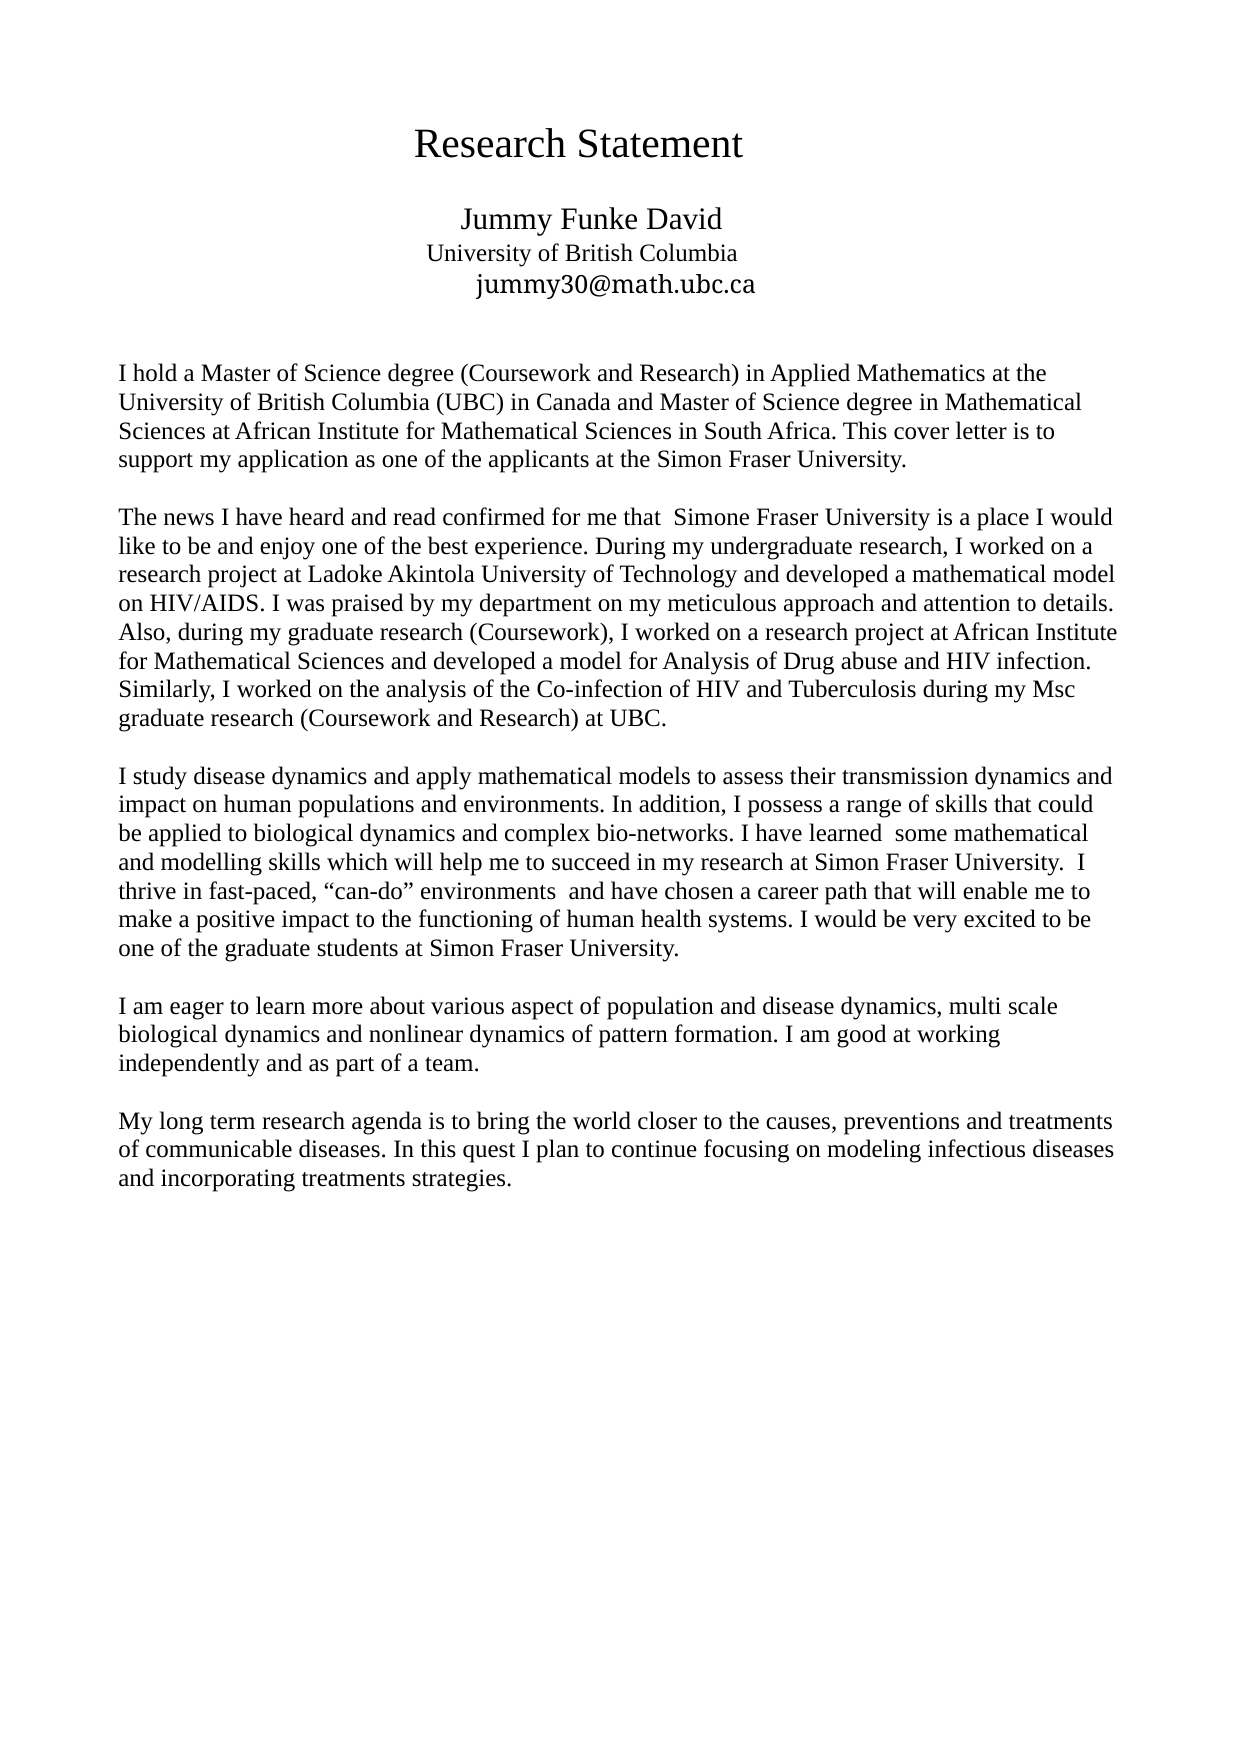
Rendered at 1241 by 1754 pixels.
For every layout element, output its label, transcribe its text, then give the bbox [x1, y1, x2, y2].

text jummy30@math.ubc.ca [118, 267, 1122, 301]
text I am eager to learn more about various aspect of population and disease dynamics, multi scale biological dynamics and nonlinear dynamics of pattern formation. I am good at working independently and as part of a team. [118, 991, 1122, 1077]
text The news I have heard and read confirmed for me that Simone Fraser University is a place I would like to be and enjoy one of the best experience. During my undergraduate research, I worked on a research project at Ladoke Akintola University of Technology and developed a mathematical model on HIV/AIDS. I was praised by my department on my meticulous approach and attention to details. Also, during my graduate research (Coursework), I worked on a research project at African Institute for Mathematical Sciences and developed a model for Analysis of Drug abuse and HIV infection. Similarly, I worked on the analysis of the Co-infection of HIV and Tuberculosis during my Msc graduate research (Coursework and Research) at UBC. [118, 502, 1122, 732]
text Research Statement [118, 118, 1122, 166]
text I hold a Master of Science degree (Coursework and Research) in Applied Mathematics at the University of British Columbia (UBC) in Canada and Master of Science degree in Mathematical Sciences at African Institute for Mathematical Sciences in South Africa. This cover letter is to support my application as one of the applicants at the Simon Fraser University. [118, 358, 1122, 473]
text I study disease dynamics and apply mathematical models to assess their transmission dynamics and impact on human populations and environments. In addition, I possess a range of skills that could be applied to biological dynamics and complex bio-networks. I have learned some mathematical and modelling skills which will help me to succeed in my research at Simon Fraser University. I thrive in fast-paced, “can-do” environments and have chosen a career path that will enable me to make a positive impact to the functioning of human health systems. I would be very excited to be one of the graduate students at Simon Fraser University. [118, 761, 1122, 962]
text University of British Columbia [118, 238, 1122, 267]
text My long term research agenda is to bring the world closer to the causes, preventions and treatments of communicable diseases. In this quest I plan to continue focusing on modeling infectious diseases [118, 1106, 1122, 1163]
text and incorporating treatments strategies. [118, 1163, 1122, 1192]
text Jummy Funke David [118, 195, 1122, 238]
